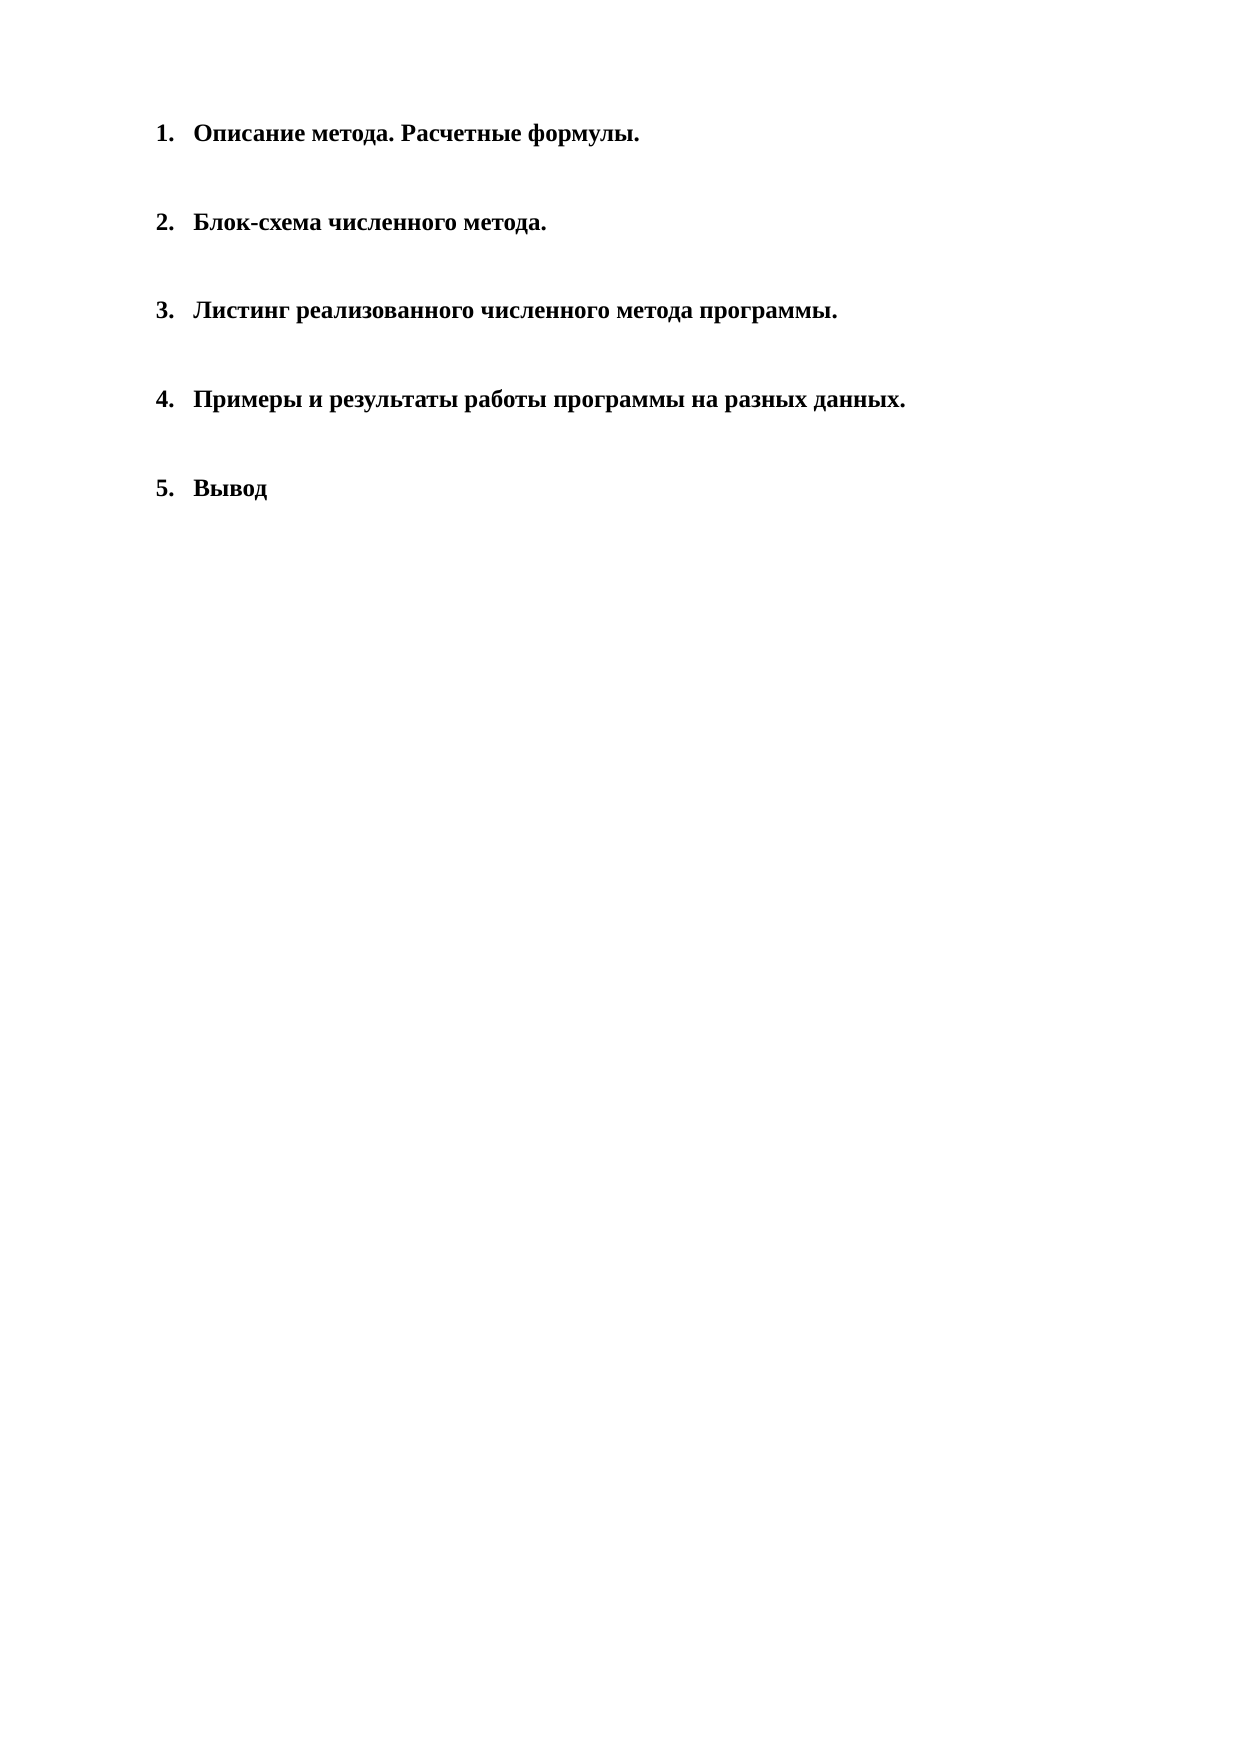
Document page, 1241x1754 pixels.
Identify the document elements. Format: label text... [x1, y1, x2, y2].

list Примеры и результаты работы программы на разных данных. [156, 384, 1122, 413]
list Блок-схема численного метода. [156, 207, 1122, 236]
list Описание метода. Расчетные формулы. [156, 118, 1122, 147]
list Вывод [156, 473, 1122, 501]
list Листинг реализованного численного метода программы. [156, 295, 1122, 324]
